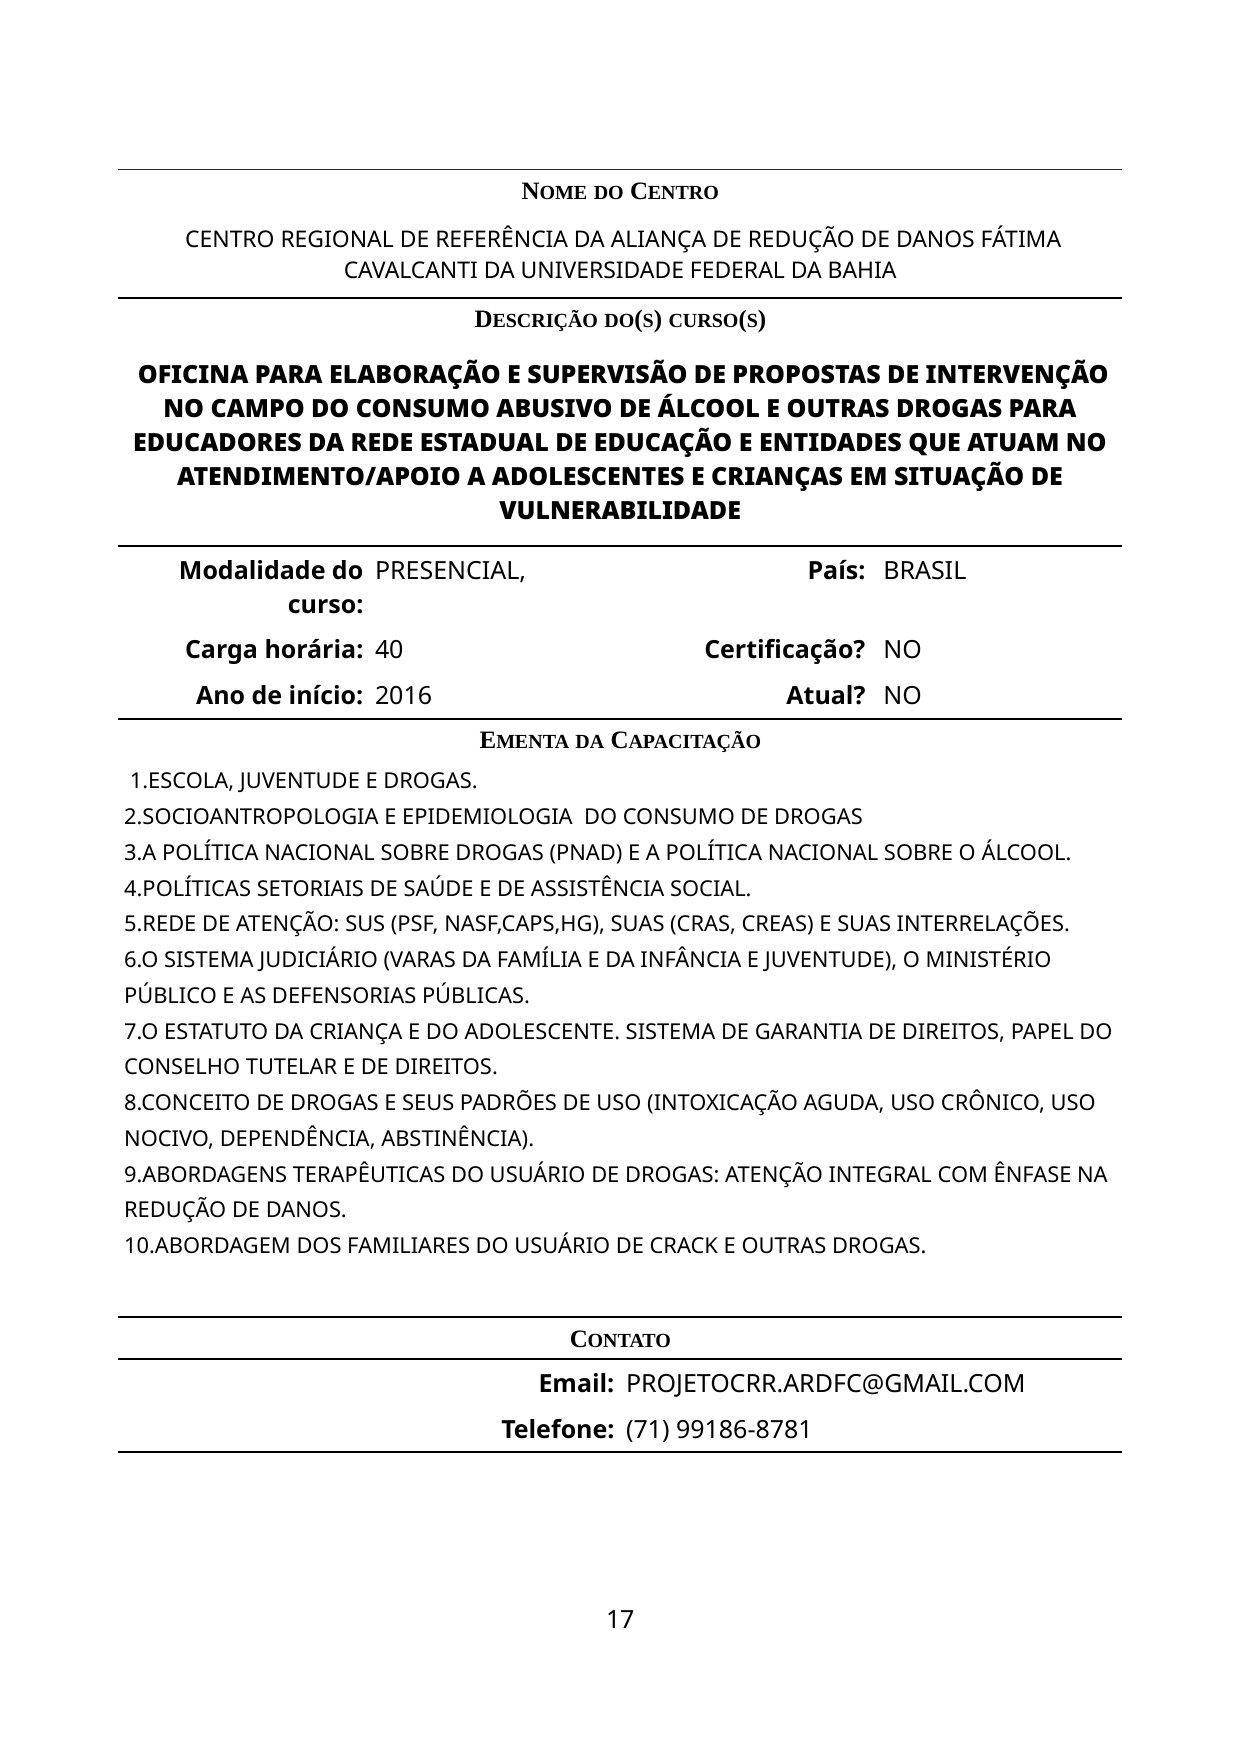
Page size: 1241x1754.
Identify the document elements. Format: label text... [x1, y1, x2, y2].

table_cell PROJETOCRR.ARDFC@GMAIL.COM [620, 1360, 1122, 1406]
table_cell Certificação? [620, 626, 871, 672]
table_cell 2016 [369, 672, 620, 717]
table_cell Descrição do(s) curso(s) [118, 299, 1122, 339]
table_cell NO [871, 672, 1122, 717]
table_header Nome do Centro [118, 171, 1122, 211]
table_cell PRESENCIAL, [369, 547, 620, 626]
table_cell Modalidade do curso: [118, 547, 369, 626]
table_cell Email: [118, 1360, 620, 1406]
table_cell País: [620, 547, 871, 626]
table_cell Carga horária: [118, 626, 369, 672]
table_cell NO [871, 626, 1122, 672]
table_cell BRASIL [871, 547, 1122, 626]
table_cell Atual? [620, 672, 871, 717]
table_cell Ano de início: [118, 672, 369, 717]
table_cell OFICINA PARA ELABORAÇÃO E SUPERVISÃO DE PROPOSTAS DE INTERVENÇÃO NO CAMPO DO CONSUMO ABUSIVO DE ÁLCOOL E OUTRAS DROGAS PARA EDUCADORES DA REDE ESTADUAL DE EDUCAÇÃO E ENTIDADES QUE ATUAM NO ATENDIMENTO/APOIO A ADOLESCENTES E CRIANÇAS EM SITUAÇÃO DE VULNERABILIDADE [118, 339, 1122, 545]
table_cell Contato [118, 1318, 1122, 1358]
table_cell Ementa da Capacitação [118, 720, 1122, 760]
table_cell (71) 99186-8781 [620, 1406, 1122, 1451]
table_cell 1.ESCOLA, JUVENTUDE E DROGAS. 2.SOCIOANTROPOLOGIA E EPIDEMIOLOGIA DO CONSUMO DE DROGAS 3.A POLÍTICA NACIONAL SOBRE DROGAS (PNAD) E A POLÍTICA NACIONAL SOBRE O ÁLCOOL. 4.POLÍTICAS SETORIAIS DE SAÚDE E DE ASSISTÊNCIA SOCIAL. 5.REDE DE ATENÇÃO: SUS (PSF, NASF,CAPS,HG), SUAS (CRAS, CREAS) E SUAS INTERRELAÇÕES. 6.O SISTEMA JUDICIÁRIO (VARAS DA FAMÍLIA E DA INFÂNCIA E JUVENTUDE), O MINISTÉRIO PÚBLICO E AS DEFENSORIAS PÚBLICAS. 7.O ESTATUTO DA CRIANÇA E DO ADOLESCENTE. SISTEMA DE GARANTIA DE DIREITOS, PAPEL DO CONSELHO TUTELAR E DE DIREITOS. 8.CONCEITO DE DROGAS E SEUS PADRÕES DE USO (INTOXICAÇÃO AGUDA, USO CRÔNICO, USO NOCIVO, DEPENDÊNCIA, ABSTINÊNCIA). 9.ABORDAGENS TERAPÊUTICAS DO USUÁRIO DE DROGAS: ATENÇÃO INTEGRAL COM ÊNFASE NA REDUÇÃO DE DANOS. 10.ABORDAGEM DOS FAMILIARES DO USUÁRIO DE CRACK E OUTRAS DROGAS. [118, 760, 1122, 1316]
table_cell 40 [369, 626, 620, 672]
table_cell CENTRO REGIONAL DE REFERÊNCIA DA ALIANÇA DE REDUÇÃO DE DANOS FÁTIMA CAVALCANTI DA UNIVERSIDADE FEDERAL DA BAHIA [118, 211, 1122, 297]
table_cell Telefone: [118, 1406, 620, 1451]
